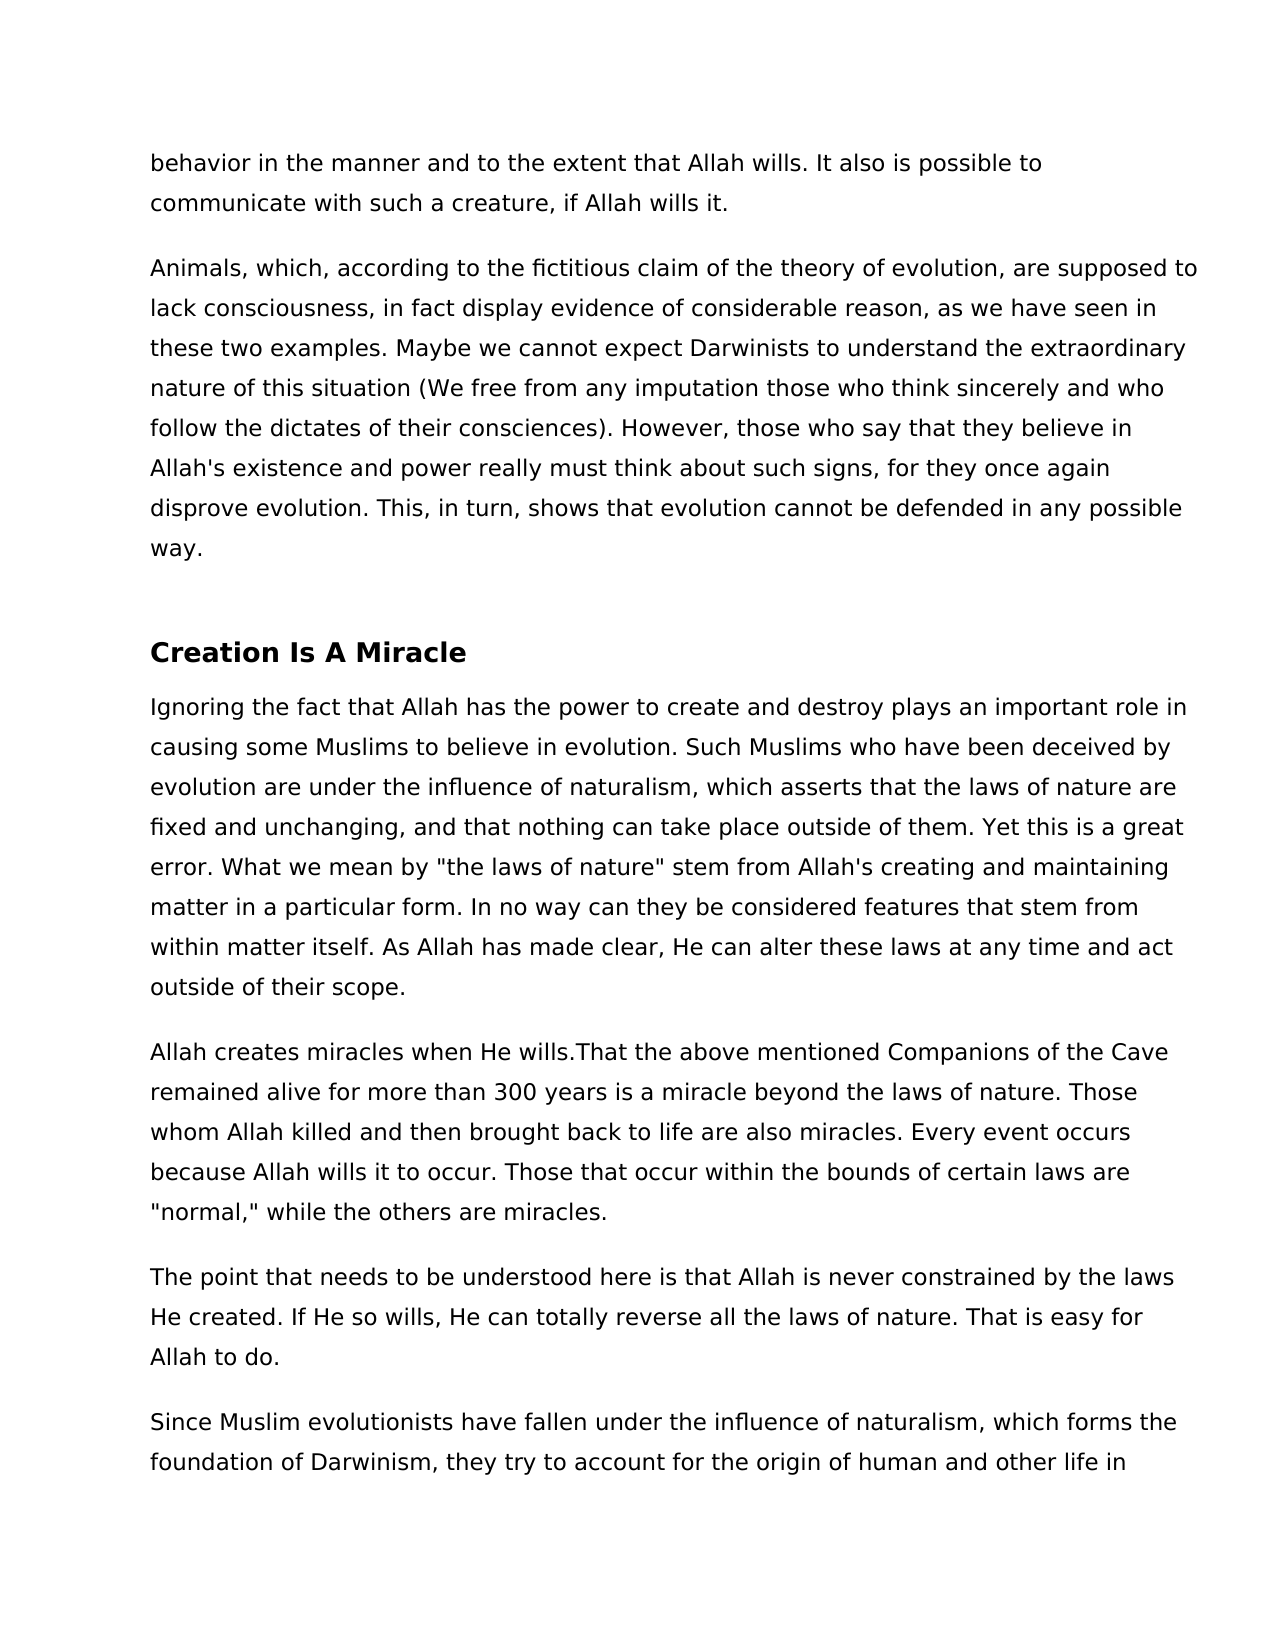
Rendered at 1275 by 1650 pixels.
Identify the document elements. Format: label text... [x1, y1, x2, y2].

text Allah creates miracles when He wills.That the above mentioned Companions of the Cave remained alive for more than 300 years is a miracle beyond the laws of nature. Those whom Allah killed and then brought back to life are also miracles. Every event occurs because Allah wills it to occur. Those that occur within the bounds of certain laws are "normal," while the others are miracles. [150, 1039, 1200, 1226]
text Since Muslim evolutionists have fallen under the influence of naturalism, which forms the foundation of Darwinism, they try to account for the origin of human and other life in [150, 1409, 1200, 1476]
subtitle Creation Is A Miracle [150, 637, 1200, 669]
text Animals, which, according to the fictitious claim of the theory of evolution, are supposed to lack consciousness, in fact display evidence of considerable reason, as we have seen in these two examples. Maybe we cannot expect Darwinists to understand the extraordinary nature of this situation (We free from any imputation those who think sincerely and who follow the dictates of their consciences). However, those who say that they believe in Allah's existence and power really must think about such signs, for they once again disprove evolution. This, in turn, shows that evolution cannot be defended in any possible way. [150, 255, 1200, 562]
text Ignoring the fact that Allah has the power to create and destroy plays an important role in causing some Muslims to believe in evolution. Such Muslims who have been deceived by evolution are under the influence of naturalism, which asserts that the laws of nature are fixed and unchanging, and that nothing can take place outside of them. Yet this is a great error. What we mean by "the laws of nature" stem from Allah's creating and maintaining matter in a particular form. In no way can they be considered features that stem from within matter itself. As Allah has made clear, He can alter these laws at any time and act outside of their scope. [150, 694, 1200, 1001]
text The point that needs to be understood here is that Allah is never constrained by the laws He created. If He so wills, He can totally reverse all the laws of nature. That is easy for Allah to do. [150, 1264, 1200, 1371]
text behavior in the manner and to the extent that Allah wills. It also is possible to communicate with such a creature, if Allah wills it. [150, 150, 1200, 217]
